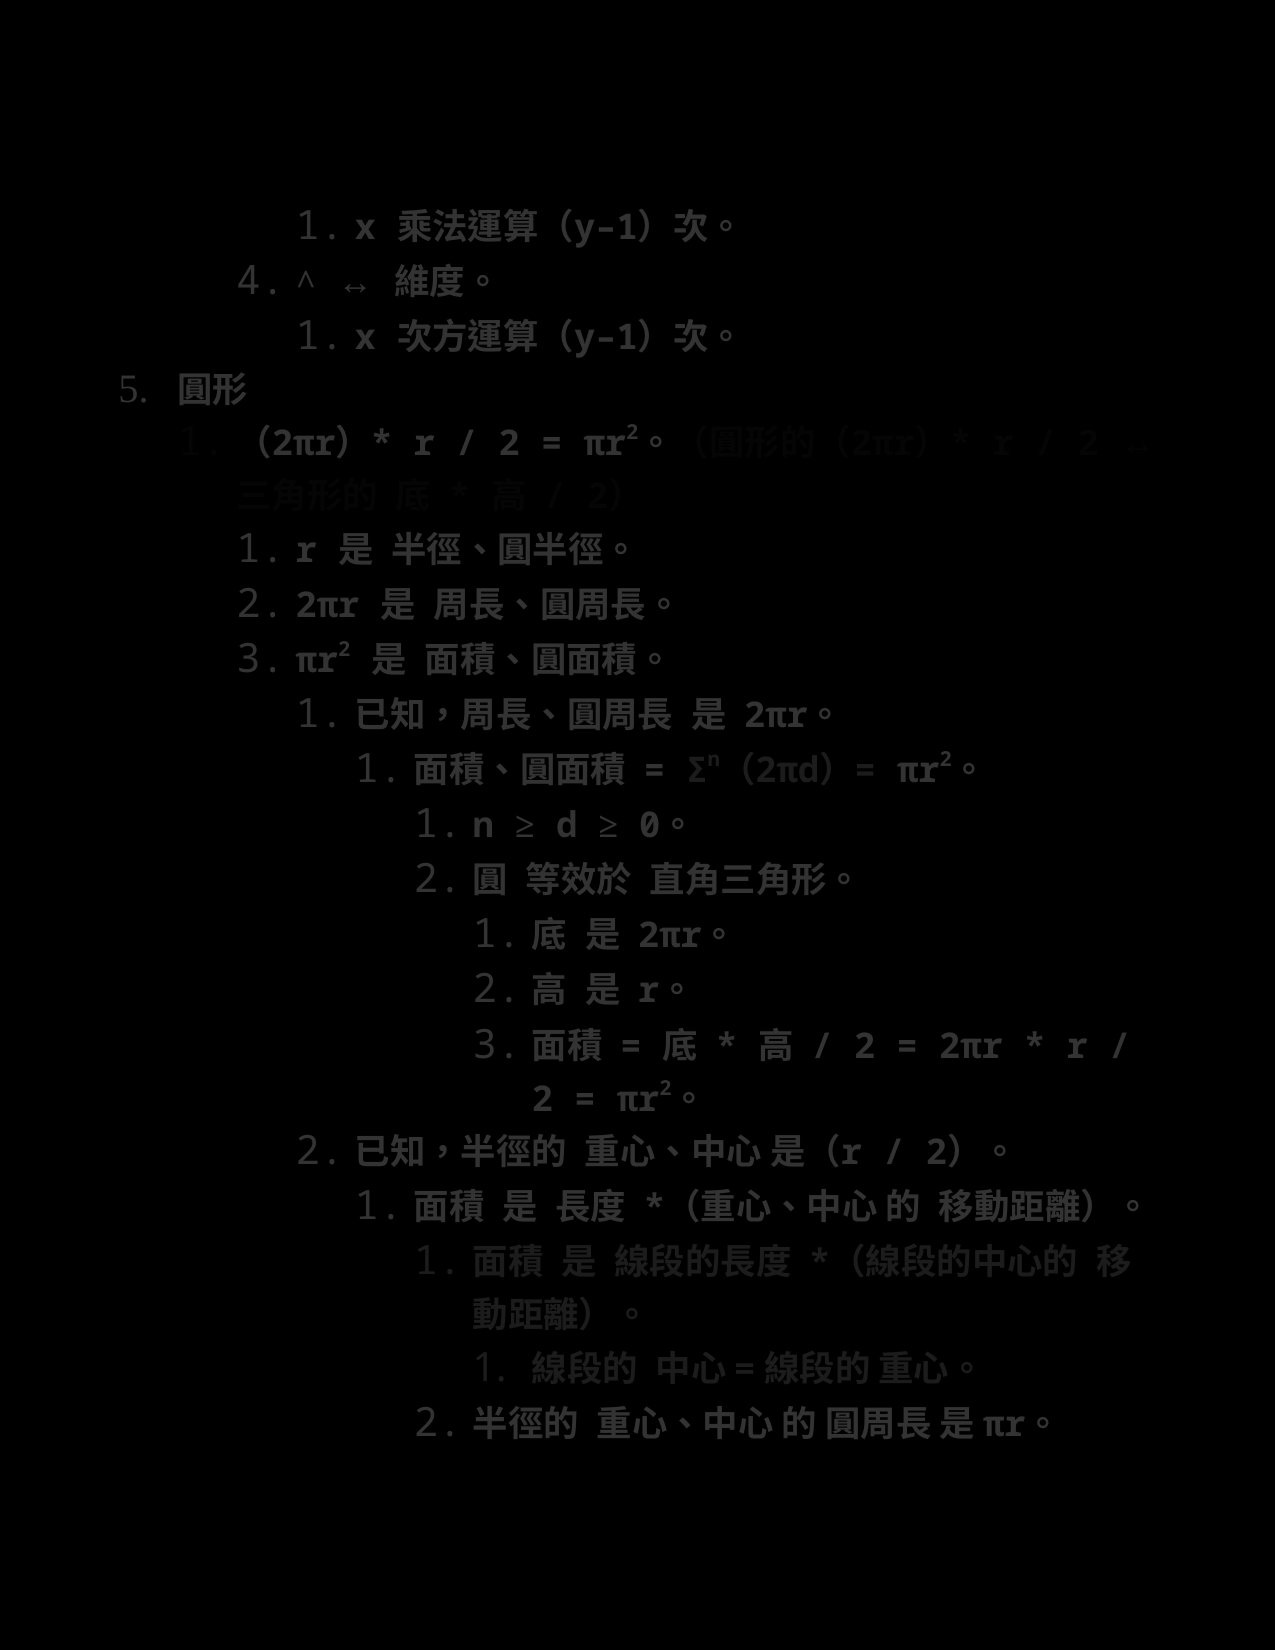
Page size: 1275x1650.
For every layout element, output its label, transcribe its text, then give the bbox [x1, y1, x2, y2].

list 面積 = 底 * 高 / 2 = 2πr * r / 2 = πr2。 [472, 1015, 1157, 1121]
list r 是 半徑、圓半徑。 [236, 519, 1157, 574]
list 線段的 中心 = 線段的 重心。 [472, 1338, 1157, 1393]
list 底 是 2πr。 [472, 904, 1157, 960]
list 面積 是 長度 *（重心、中心 的 移動距離）。 [354, 1176, 1157, 1231]
list n ≥ d ≥ 0。 [413, 794, 1157, 849]
list （2πr）* r / 2 = πr2。（圓形的（2πr）* r / 2 ↔ 三角形的 底 * 高 / 2） [177, 412, 1157, 519]
list 2πr 是 周長、圓周長。 [236, 574, 1157, 629]
list 已知，周長、圓周長 是 2πr。 [295, 684, 1157, 739]
list x 乘法運算（y–1）次。 [295, 196, 1157, 251]
list 已知，半徑的 重心、中心 是（r / 2）。 [295, 1121, 1157, 1176]
list 圓 等效於 直角三角形。 [413, 849, 1157, 904]
list πr2 是 面積、圓面積。 [236, 629, 1157, 684]
list x 次方運算（y–1）次。 [295, 306, 1157, 361]
list 圓形 [118, 361, 1157, 412]
list 面積、圓面積 = Σn（2πd）= πr2。 [354, 739, 1157, 794]
list 面積 是 線段的長度 *（線段的中心的 移動距離）。 [413, 1231, 1157, 1338]
list 半徑的 重心、中心 的 圓周長 是 πr。 [413, 1393, 1157, 1448]
list ^ ↔ 維度。 [236, 251, 1157, 306]
list 高 是 r。 [472, 960, 1157, 1015]
